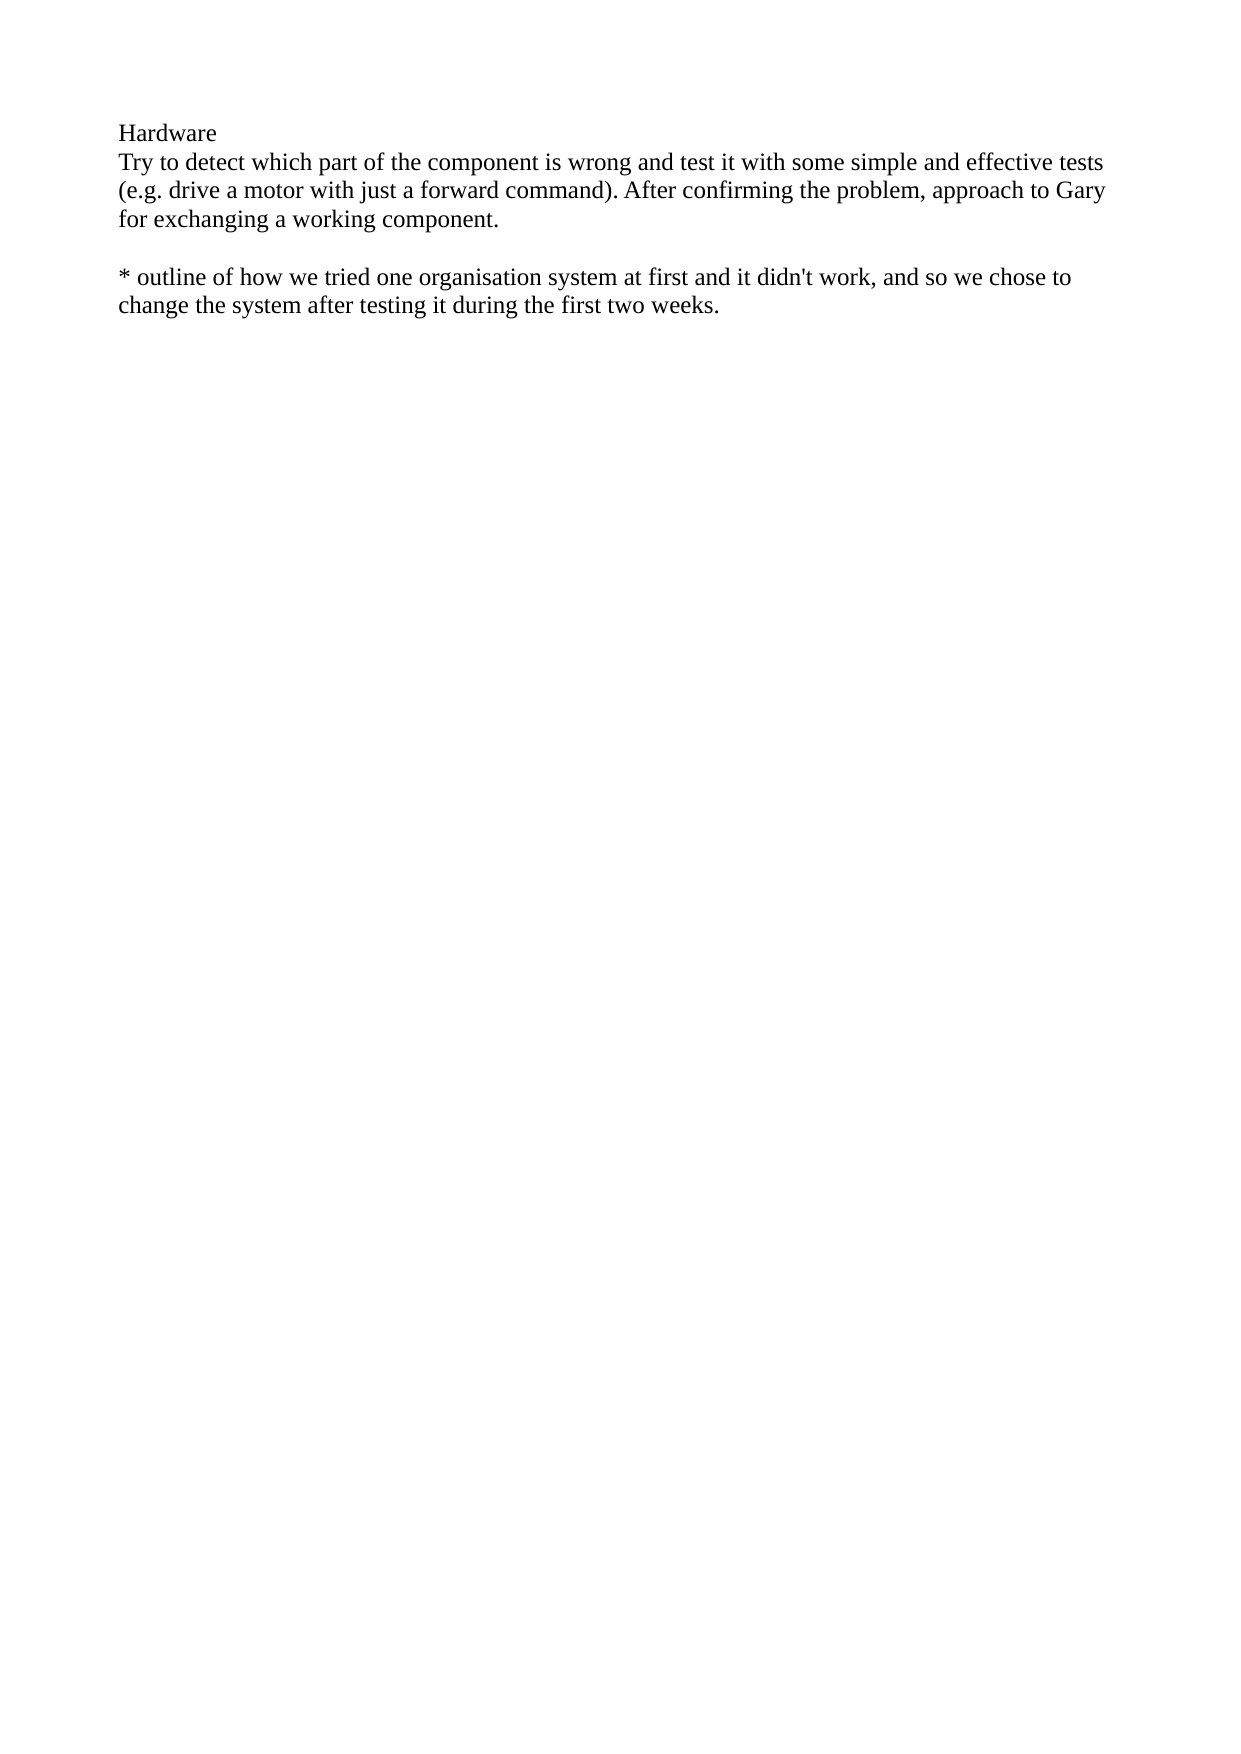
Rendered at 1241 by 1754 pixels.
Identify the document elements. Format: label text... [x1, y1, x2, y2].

text * outline of how we tried one organisation system at first and it didn't work, and so we chose to change the system after testing it during the first two weeks. [118, 262, 1122, 319]
text Try to detect which part of the component is wrong and test it with some simple and effective tests (e.g. drive a motor with just a forward command). After confirming the problem, approach to Gary for exchanging a working component. [118, 147, 1122, 233]
text Hardware [118, 118, 1122, 147]
